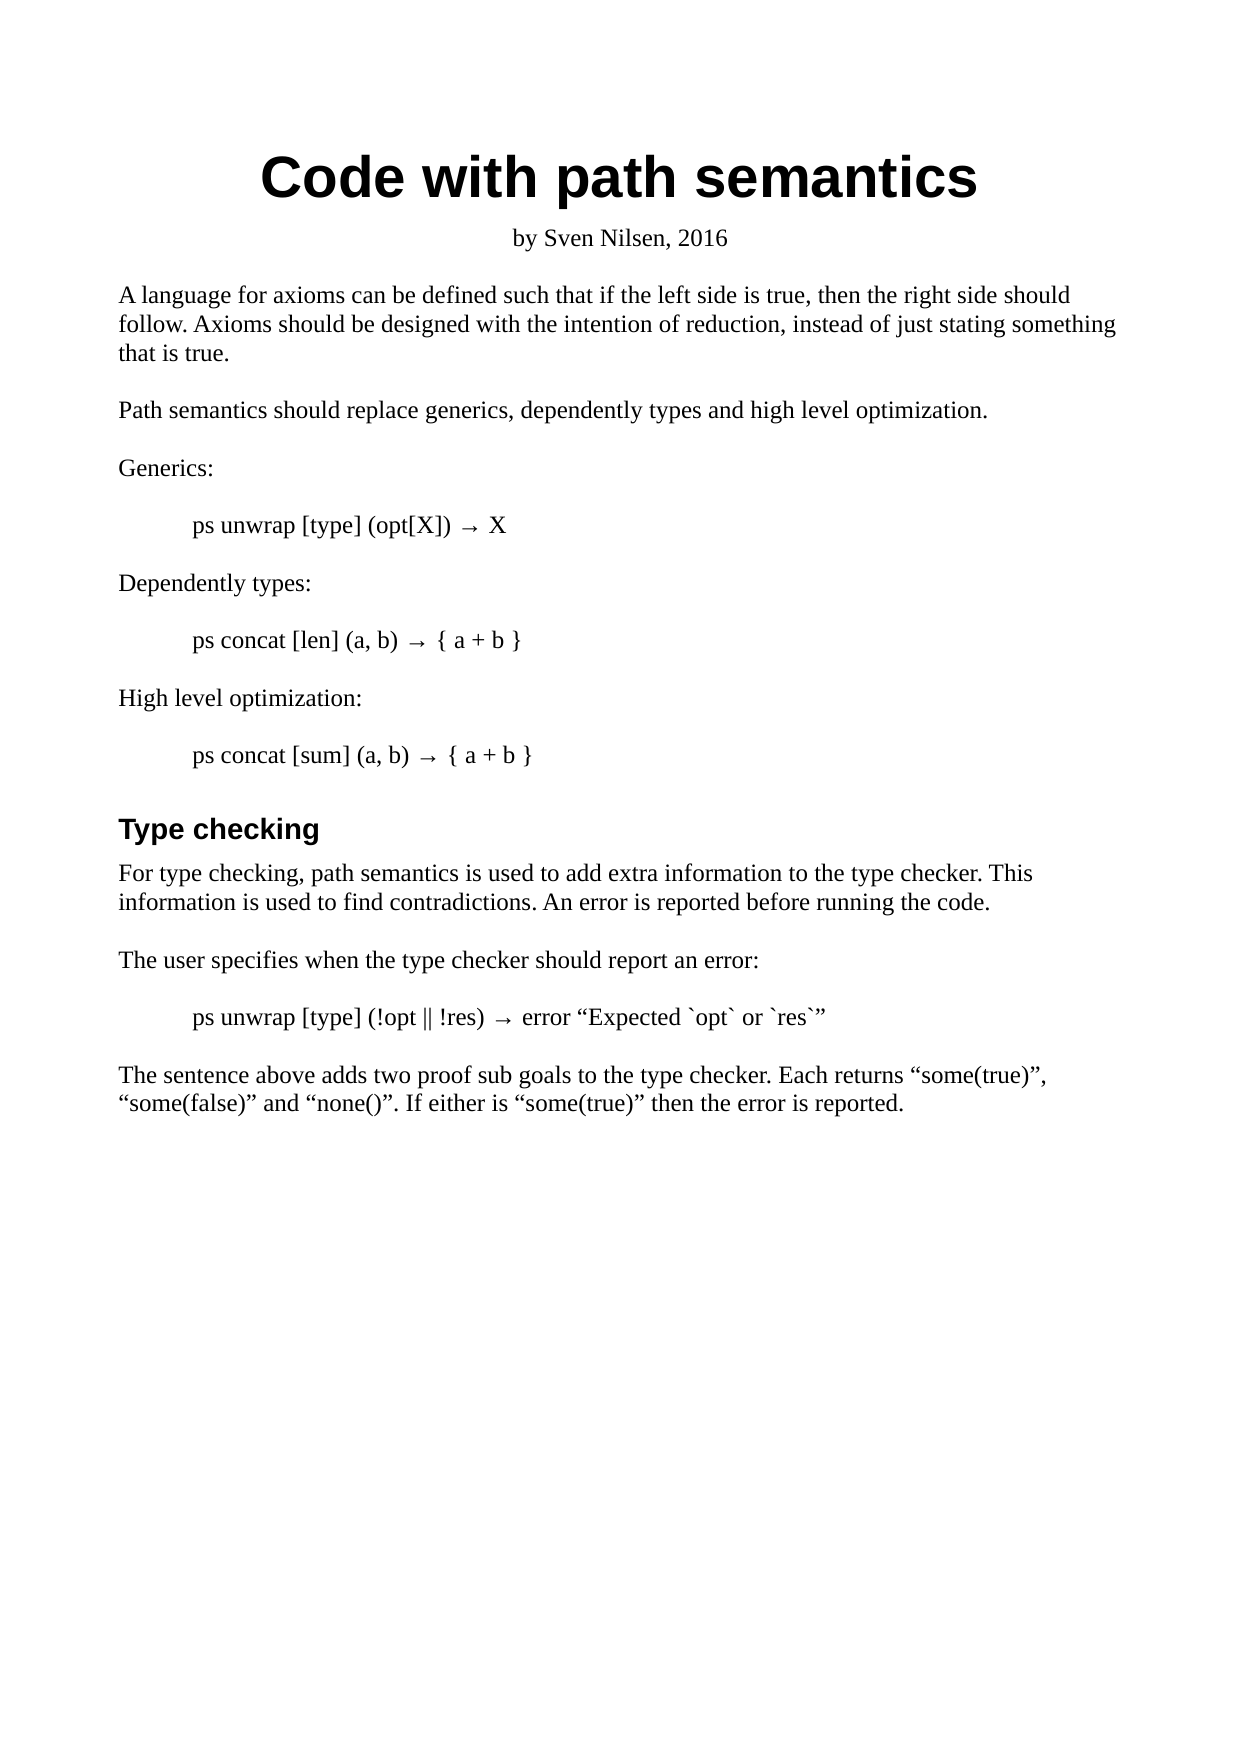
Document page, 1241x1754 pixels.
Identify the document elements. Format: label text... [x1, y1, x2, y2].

text ps concat [sum] (a, b) → { a + b } [118, 740, 1122, 769]
text For type checking, path semantics is used to add extra information to the type checker. This information is used to find contradictions. An error is reported before running the code. [118, 858, 1122, 916]
text Path semantics should replace generics, dependently types and high level optimization. [118, 395, 1122, 424]
text The sentence above adds two proof sub goals to the type checker. Each returns “some(true)”, “some(false)” and “none()”. If either is “some(true)” then the error is reported. [118, 1060, 1122, 1117]
text by Sven Nilsen, 2016 [118, 223, 1122, 251]
text Dependently types: [118, 568, 1122, 596]
text Generics: [118, 453, 1122, 481]
text ps unwrap [type] (opt[X]) → X [118, 510, 1122, 539]
text The user specifies when the type checker should report an error: [118, 945, 1122, 973]
title Code with path semantics [118, 143, 1122, 210]
text High level optimization: [118, 683, 1122, 711]
subtitle Type checking [118, 812, 1122, 846]
text A language for axioms can be defined such that if the left side is true, then the right side should follow. Axioms should be designed with the intention of reduction, instead of just stating something that is true. [118, 280, 1122, 366]
text ps concat [len] (a, b) → { a + b } [118, 625, 1122, 654]
text ps unwrap [type] (!opt || !res) → error “Expected `opt` or `res`” [118, 1002, 1122, 1031]
